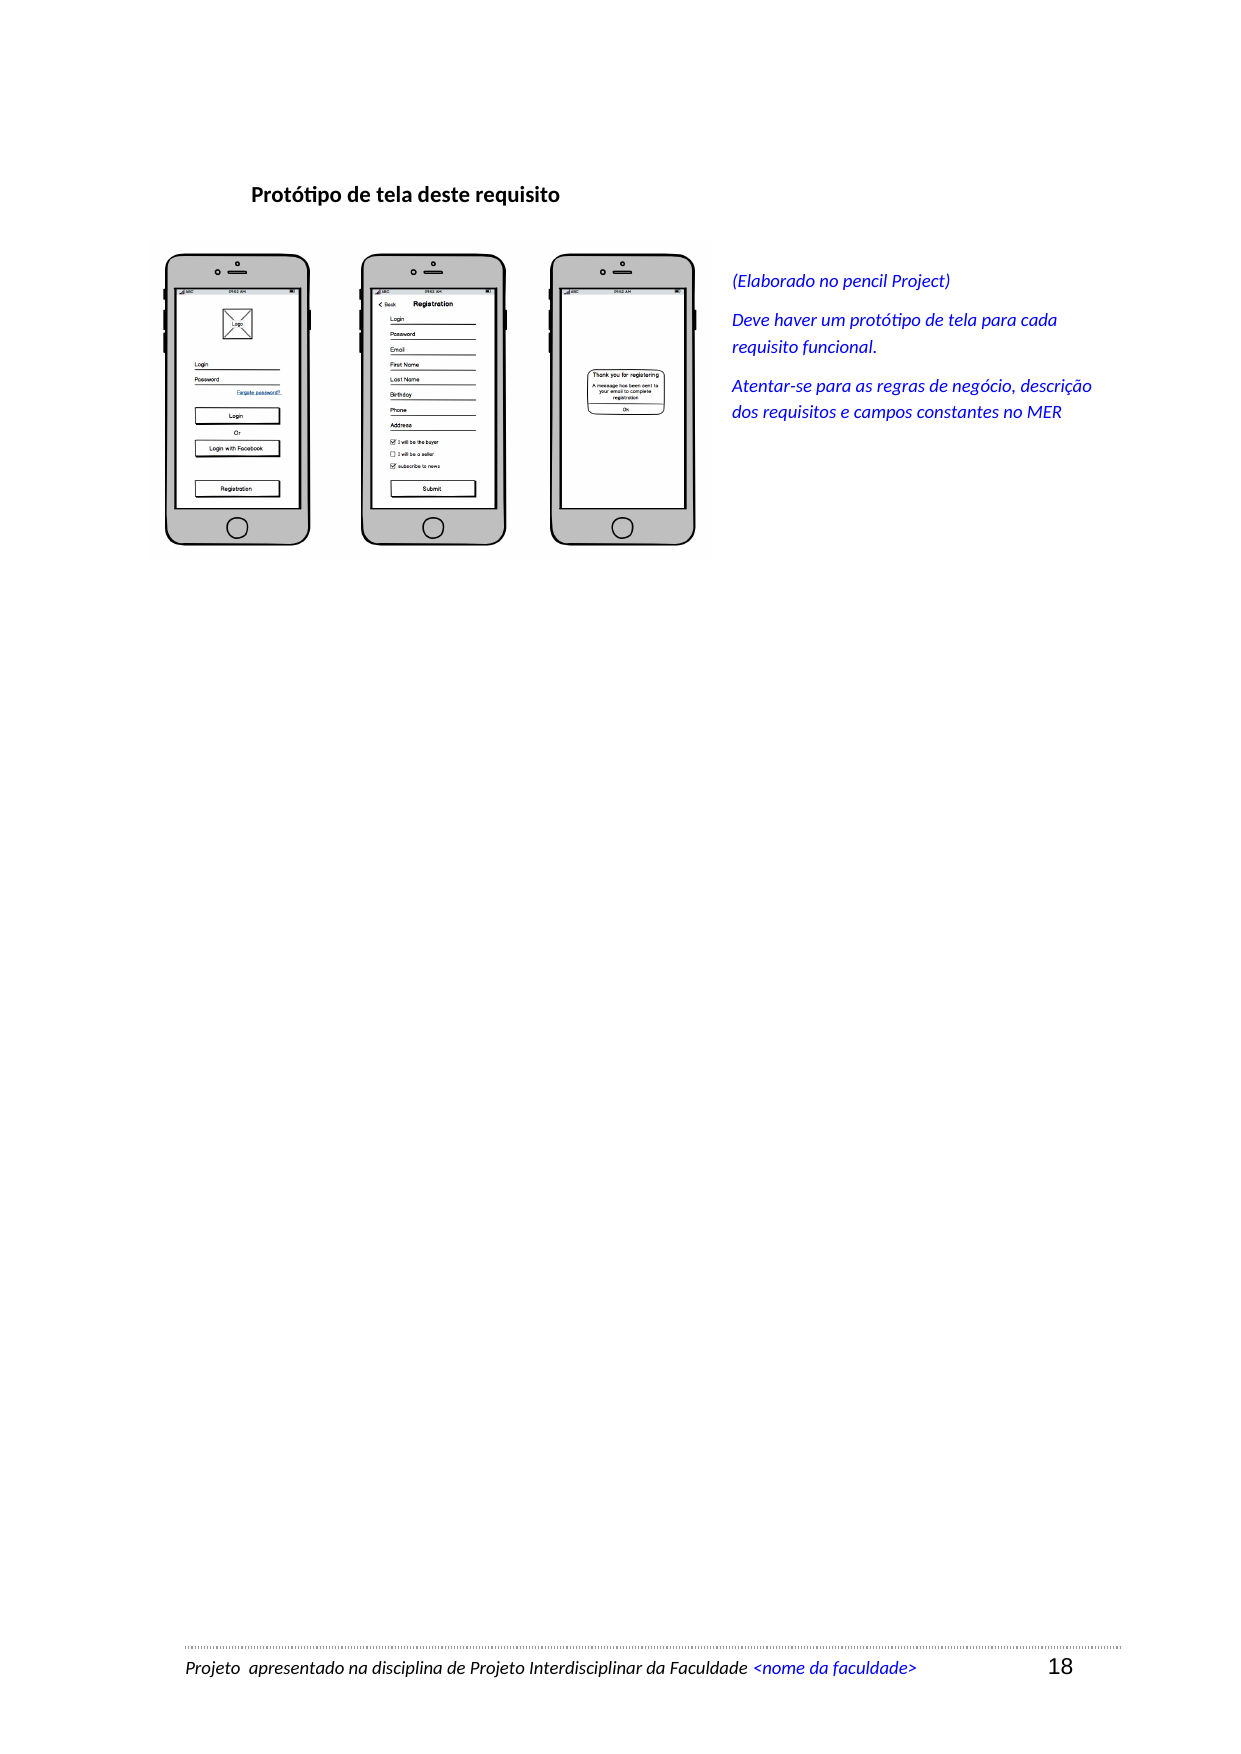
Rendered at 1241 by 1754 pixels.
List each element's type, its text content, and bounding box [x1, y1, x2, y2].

text (Elaborado no pencil Project) [713, 270, 1122, 293]
picture [150, 234, 713, 560]
text Protótipo de tela deste requisito [251, 180, 1122, 208]
text Atentar-se para as regras de negócio, descrição dos requisitos e campos constantes no MER [713, 374, 1122, 423]
text Deve haver um protótipo de tela para cada requisito funcional. [713, 308, 1122, 358]
